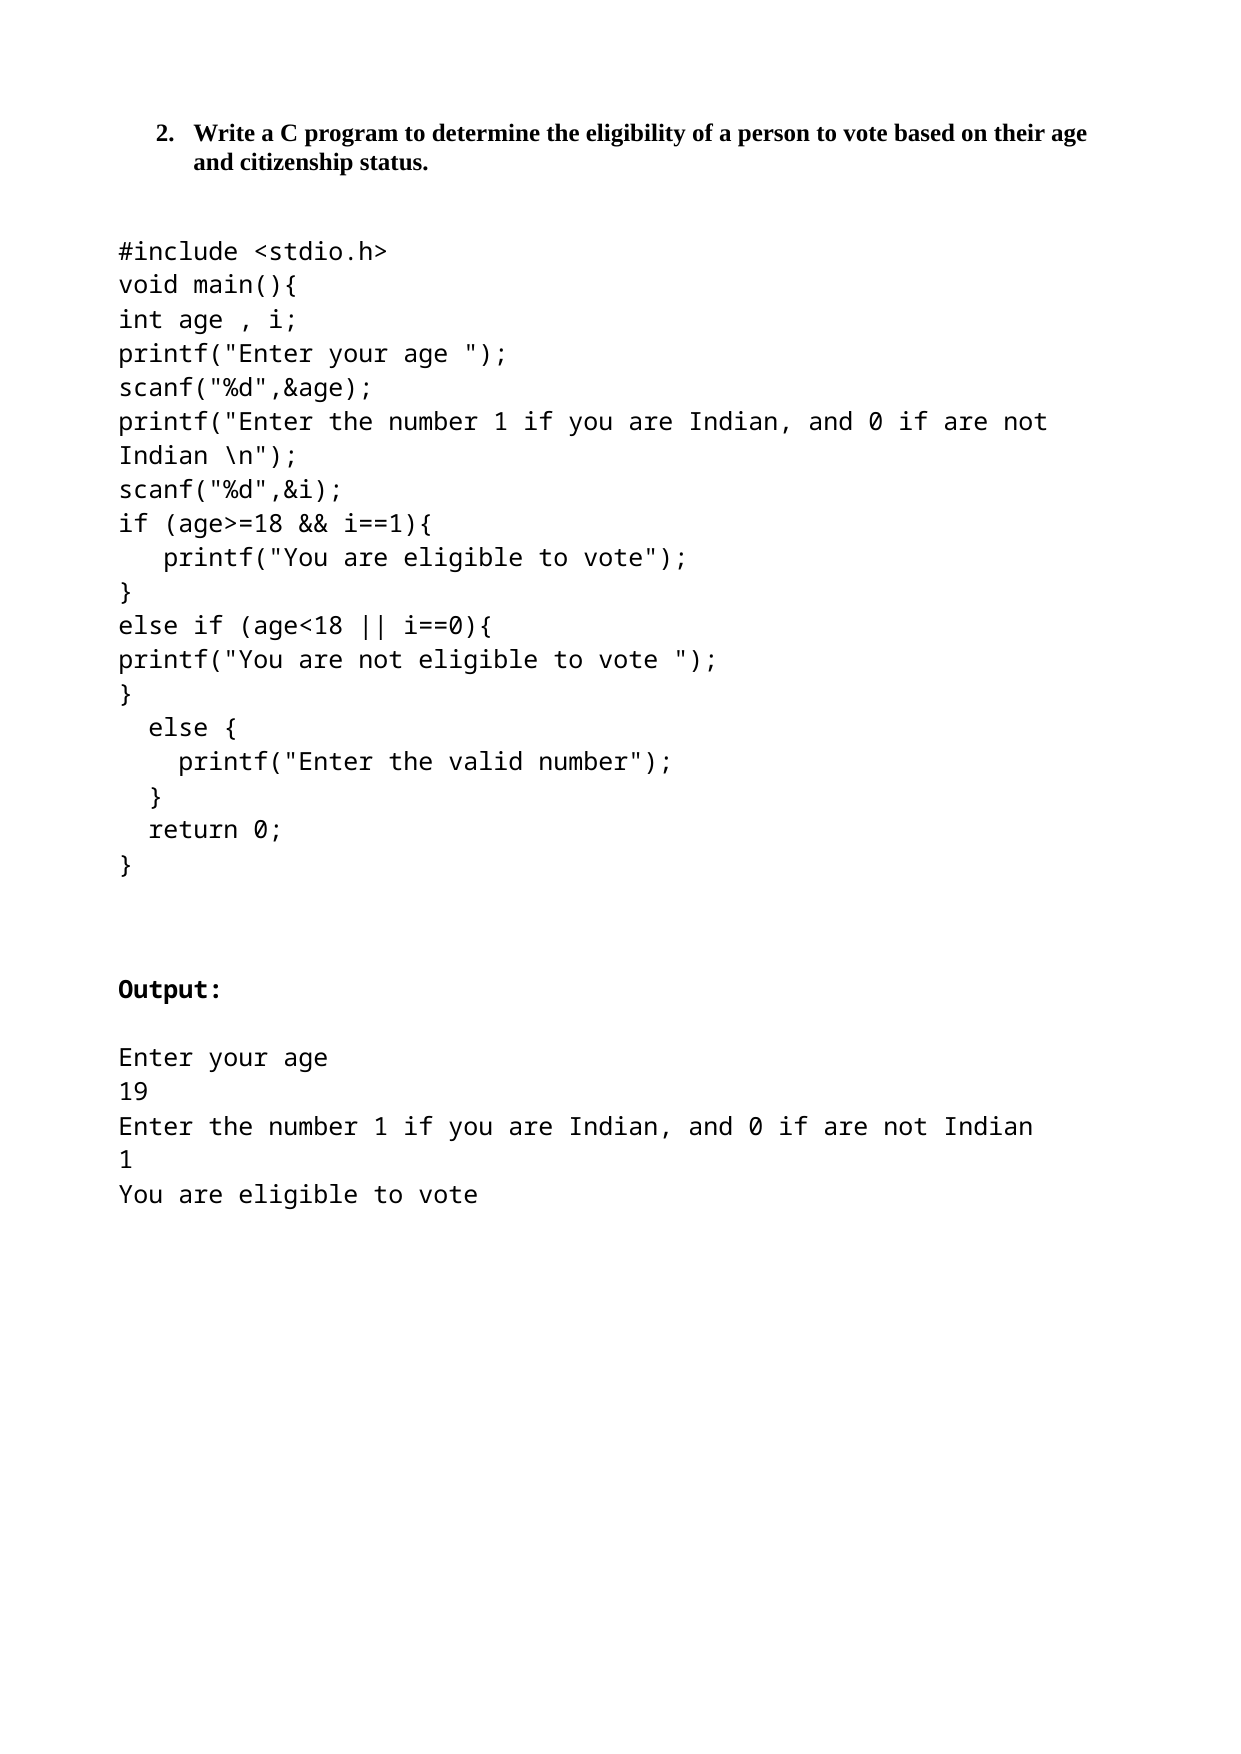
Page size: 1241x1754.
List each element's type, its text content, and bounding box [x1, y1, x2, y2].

text } [118, 778, 1122, 812]
text else if (age<18 || i==0){ [118, 608, 1122, 642]
text Enter your age [118, 1006, 1122, 1074]
text } [118, 676, 1122, 710]
text printf("You are not eligible to vote "); [118, 642, 1122, 676]
text printf("Enter the number 1 if you are Indian, and 0 if are not Indian \n"); [118, 403, 1122, 472]
text } [118, 846, 1122, 880]
text Output: [118, 972, 1122, 1006]
text scanf("%d",&i); [118, 472, 1122, 506]
list Write a C program to determine the eligibility of a person to vote based on their age and citizenship status. [156, 118, 1122, 176]
text #include <stdio.h> [118, 233, 1122, 267]
text printf("Enter the valid number"); [118, 744, 1122, 778]
text Enter the number 1 if you are Indian, and 0 if are not Indian [118, 1108, 1122, 1142]
text 19 [118, 1074, 1122, 1108]
text printf("Enter your age "); [118, 335, 1122, 369]
text } [118, 574, 1122, 608]
text printf("You are eligible to vote"); [118, 540, 1122, 574]
text You are eligible to vote [118, 1176, 1122, 1210]
text if (age>=18 && i==1){ [118, 506, 1122, 540]
text 1 [118, 1142, 1122, 1176]
text int age , i; [118, 301, 1122, 335]
text return 0; [118, 812, 1122, 846]
text scanf("%d",&age); [118, 369, 1122, 403]
text else { [118, 710, 1122, 744]
text void main(){ [118, 267, 1122, 301]
